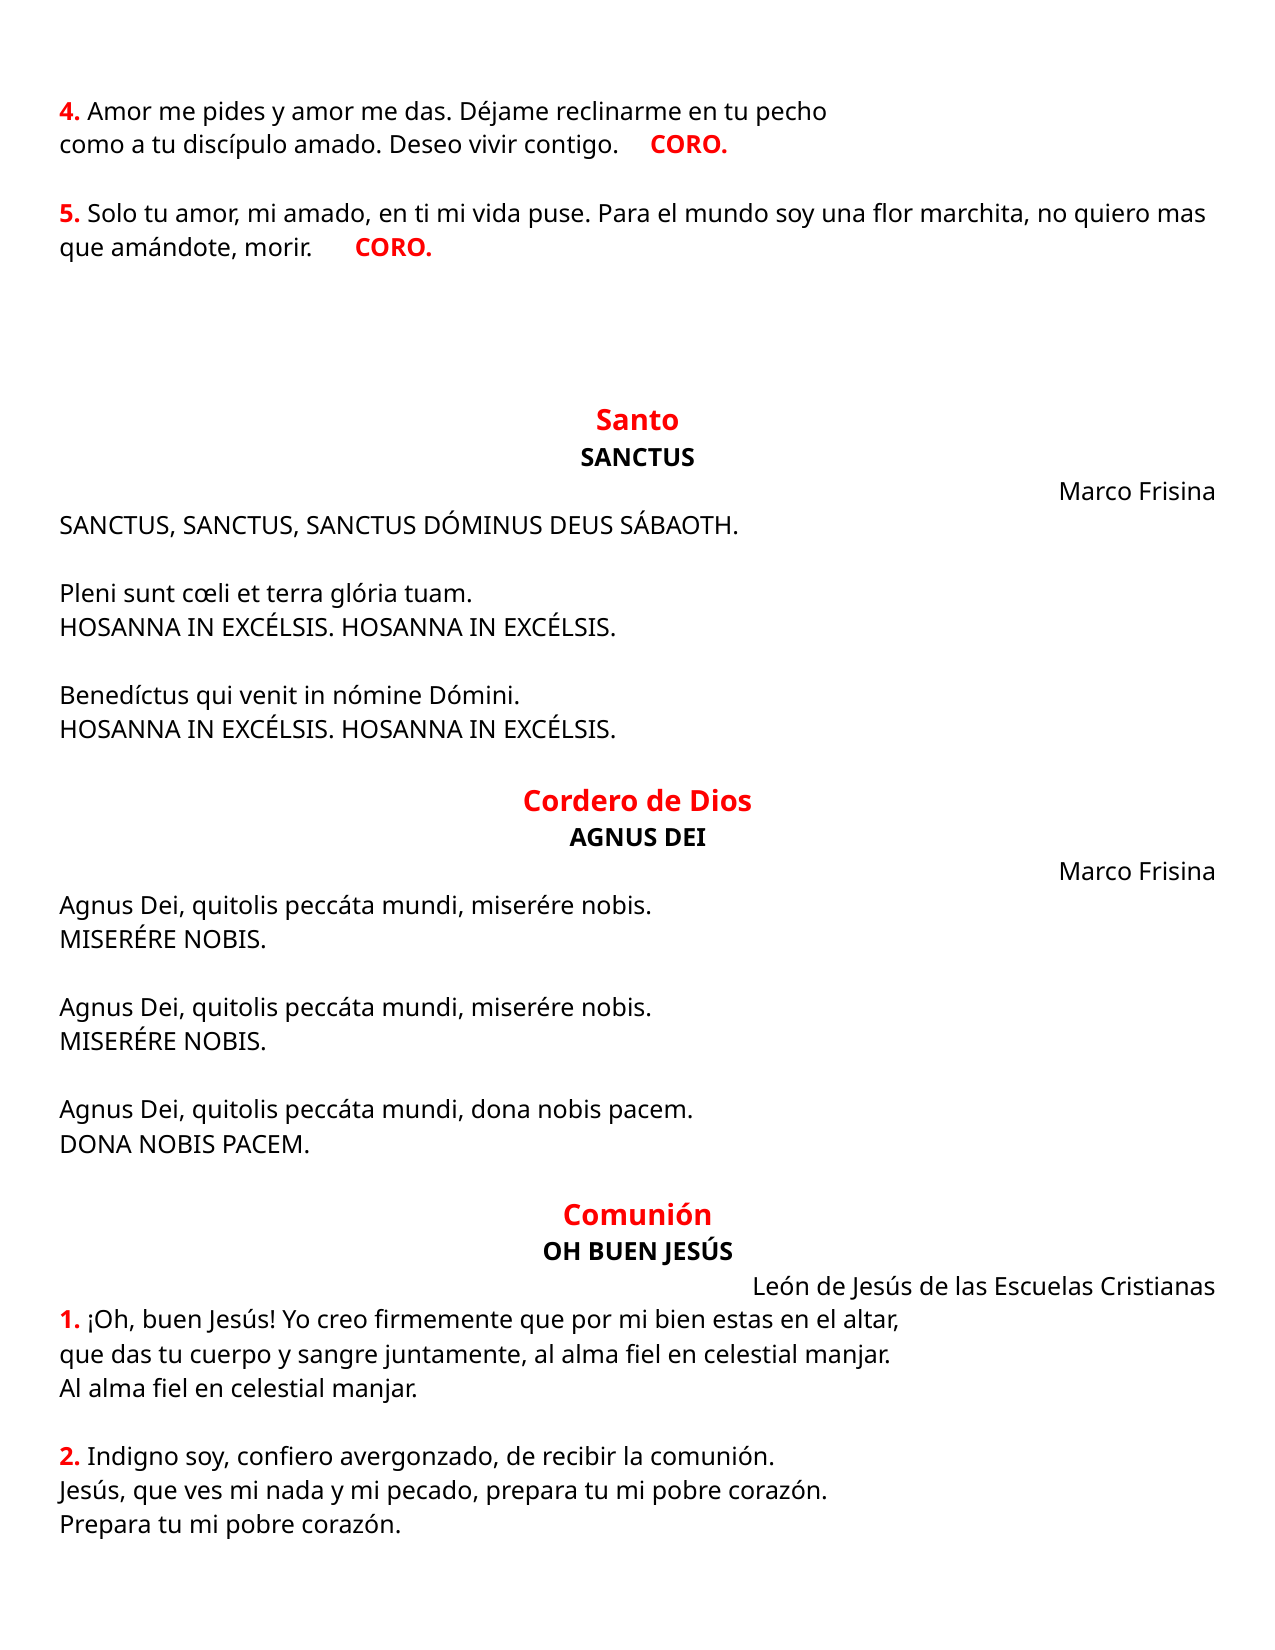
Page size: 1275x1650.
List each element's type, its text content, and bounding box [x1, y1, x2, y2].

text AGNUS DEI [59, 820, 1216, 854]
text DONA NOBIS PACEM. [59, 1126, 1216, 1160]
text 4. Amor me pides y amor me das. Déjame reclinarme en tu pecho [59, 93, 1216, 127]
text León de Jesús de las Escuelas Cristianas [59, 1268, 1216, 1302]
text HOSANNA IN EXCÉLSIS. HOSANNA IN EXCÉLSIS. [59, 712, 1216, 746]
text Cordero de Dios [59, 780, 1216, 820]
text Marco Frisina [59, 854, 1216, 888]
text OH BUEN JESÚS [59, 1234, 1216, 1268]
text Jesús, que ves mi nada y mi pecado, prepara tu mi pobre corazón. [59, 1472, 1216, 1507]
text que das tu cuerpo y sangre juntamente, al alma fiel en celestial manjar. [59, 1336, 1216, 1370]
text MISERÉRE NOBIS. [59, 922, 1216, 956]
text SANCTUS [59, 439, 1216, 473]
text Marco Frisina [59, 473, 1216, 507]
text Benedíctus qui venit in nómine Dómini. [59, 678, 1216, 712]
text Prepara tu mi pobre corazón. [59, 1507, 1216, 1541]
text 5. Solo tu amor, mi amado, en ti mi vida puse. Para el mundo soy una flor marchita, no quiero mas que amándote, morir. CORO. [59, 195, 1216, 263]
text 1. ¡Oh, buen Jesús! Yo creo firmemente que por mi bien estas en el altar, [59, 1302, 1216, 1336]
text Agnus Dei, quitolis peccáta mundi, miserére nobis. [59, 888, 1216, 922]
text como a tu discípulo amado. Deseo vivir contigo. CORO. [59, 127, 1216, 161]
text Santo [59, 400, 1216, 439]
text HOSANNA IN EXCÉLSIS. HOSANNA IN EXCÉLSIS. [59, 610, 1216, 644]
text MISERÉRE NOBIS. [59, 1024, 1216, 1058]
text 2. Indigno soy, confiero avergonzado, de recibir la comunión. [59, 1438, 1216, 1472]
text Comunión [59, 1194, 1216, 1234]
text Agnus Dei, quitolis peccáta mundi, dona nobis pacem. [59, 1092, 1216, 1126]
text Pleni sunt cœli et terra glória tuam. [59, 576, 1216, 610]
text SANCTUS, SANCTUS, SANCTUS DÓMINUS DEUS SÁBAOTH. [59, 507, 1216, 542]
text Agnus Dei, quitolis peccáta mundi, miserére nobis. [59, 990, 1216, 1024]
text Al alma fiel en celestial manjar. [59, 1370, 1216, 1404]
